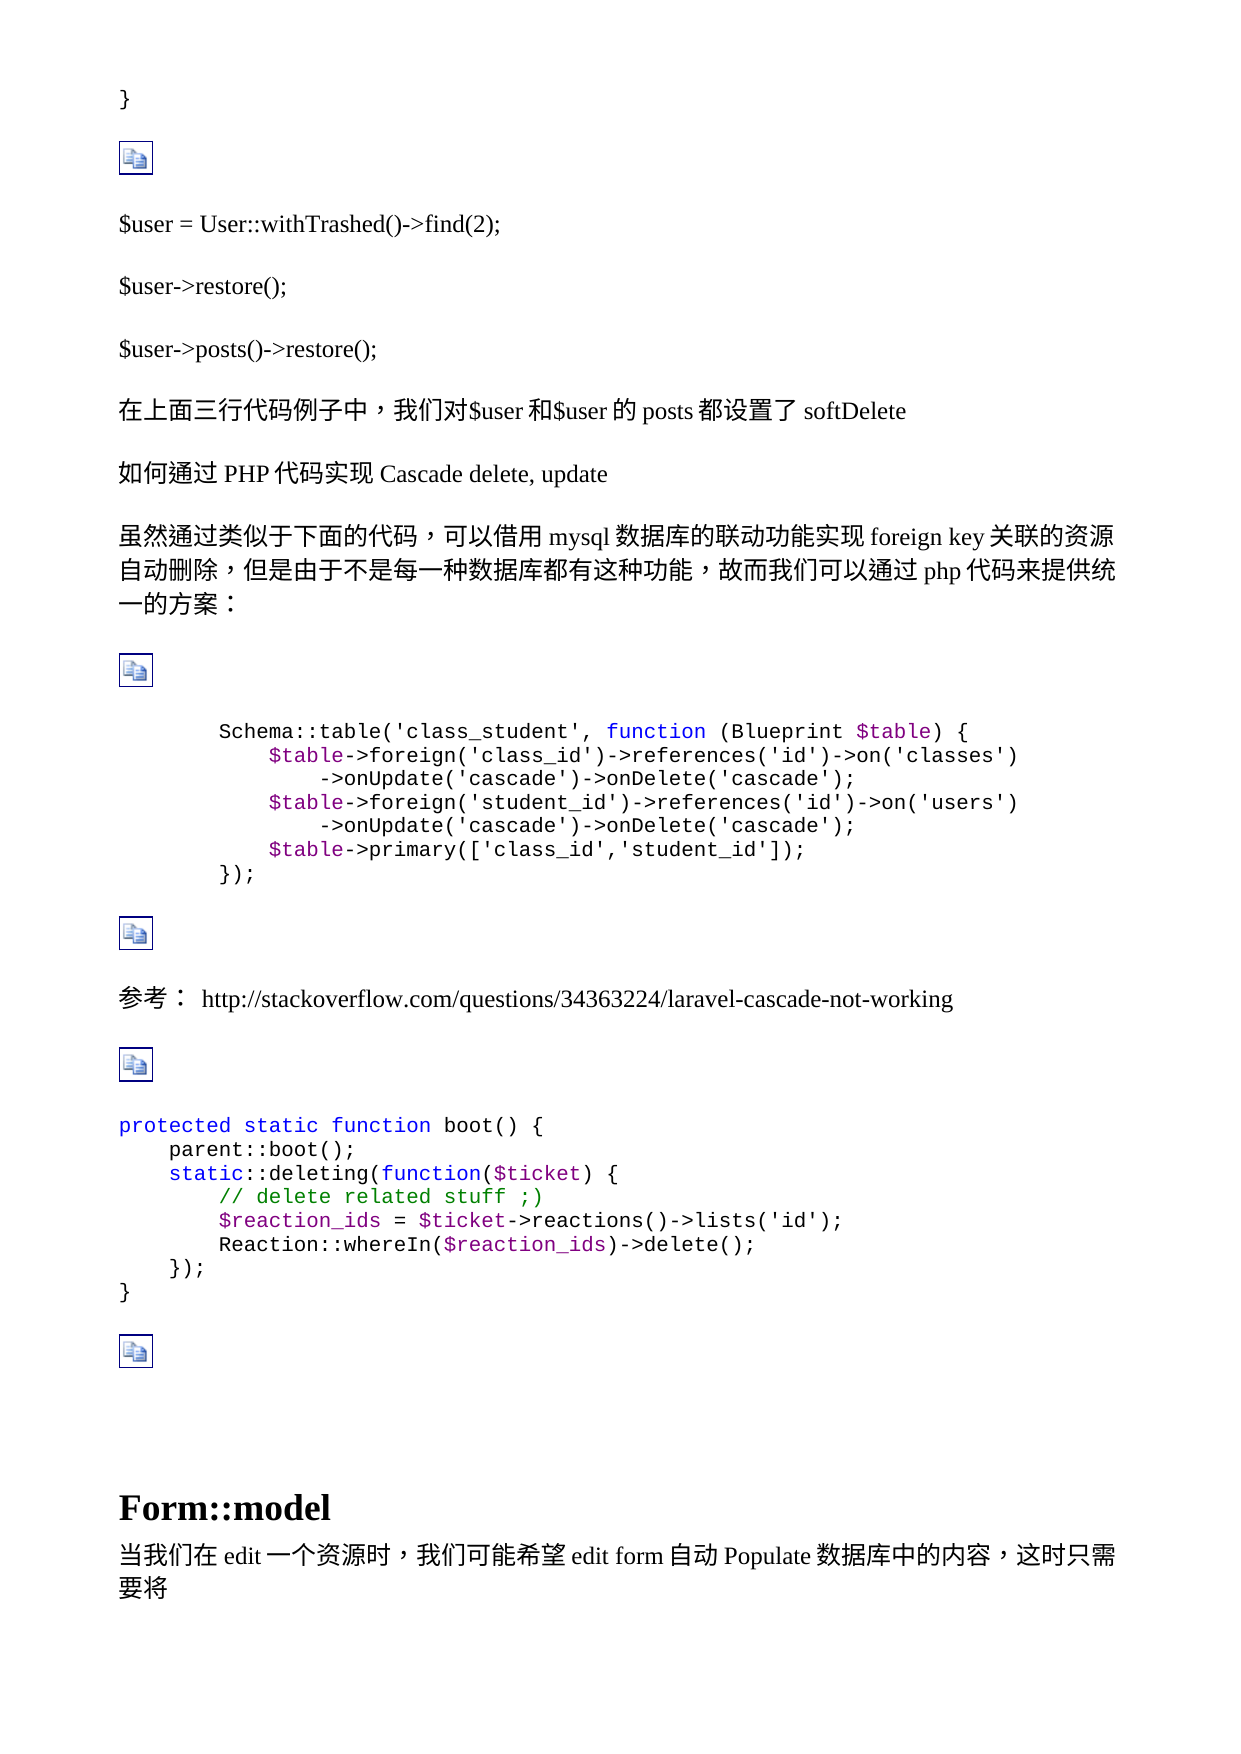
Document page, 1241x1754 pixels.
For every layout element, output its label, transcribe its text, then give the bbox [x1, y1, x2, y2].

text $user->restore(); [119, 271, 1121, 300]
text $table->foreign('student_id')->references('id')->on('users') [119, 792, 1121, 816]
text 当我们在edit一个资源时，我们可能希望edit form自动Populate数据库中的内容，这时只需要将 [119, 1541, 1121, 1604]
text // delete related stuff ;) [119, 1186, 1121, 1210]
text } [119, 87, 1121, 111]
picture [120, 1336, 152, 1367]
text protected static function boot() { [119, 1115, 1121, 1139]
text $table->primary(['class_id','student_id']); [119, 839, 1121, 863]
text parent::boot(); [119, 1139, 1121, 1163]
text } [119, 1281, 1121, 1304]
text Reaction::whereIn($reaction_ids)->delete(); [119, 1233, 1121, 1257]
text Schema::table('class_student', function (Blueprint $table) { [119, 721, 1121, 744]
text static::deleting(function($ticket) { [119, 1163, 1121, 1186]
text ->onUpdate('cascade')->onDelete('cascade'); [119, 768, 1121, 792]
text $user = User::withTrashed()->find(2); [119, 209, 1121, 237]
text 参考： http://stackoverflow.com/questions/34363224/laravel-cascade-not-working [119, 984, 1121, 1013]
text $table->foreign('class_id')->references('id')->on('classes') [119, 744, 1121, 768]
picture [120, 142, 152, 173]
text ->onUpdate('cascade')->onDelete('cascade'); [119, 816, 1121, 839]
text 虽然通过类似于下面的代码，可以借用mysql数据库的联动功能实现foreign key关联的资源自动删除，但是由于不是每一种数据库都有这种功能，故而我们可以通过php代码来提供统一的方案： [119, 522, 1121, 619]
text $reaction_ids = $ticket->reactions()->lists('id'); [119, 1210, 1121, 1233]
picture [120, 1049, 152, 1080]
subtitle Form::model [119, 1485, 1121, 1528]
picture [120, 918, 152, 949]
picture [120, 655, 152, 686]
text }); [119, 1257, 1121, 1281]
text $user->posts()->restore(); [119, 334, 1121, 362]
text 如何通过PHP代码实现Cascade delete, update [119, 459, 1121, 489]
text 在上面三行代码例子中，我们对$user和$user的posts都设置了softDelete [119, 396, 1121, 426]
text }); [119, 863, 1121, 886]
